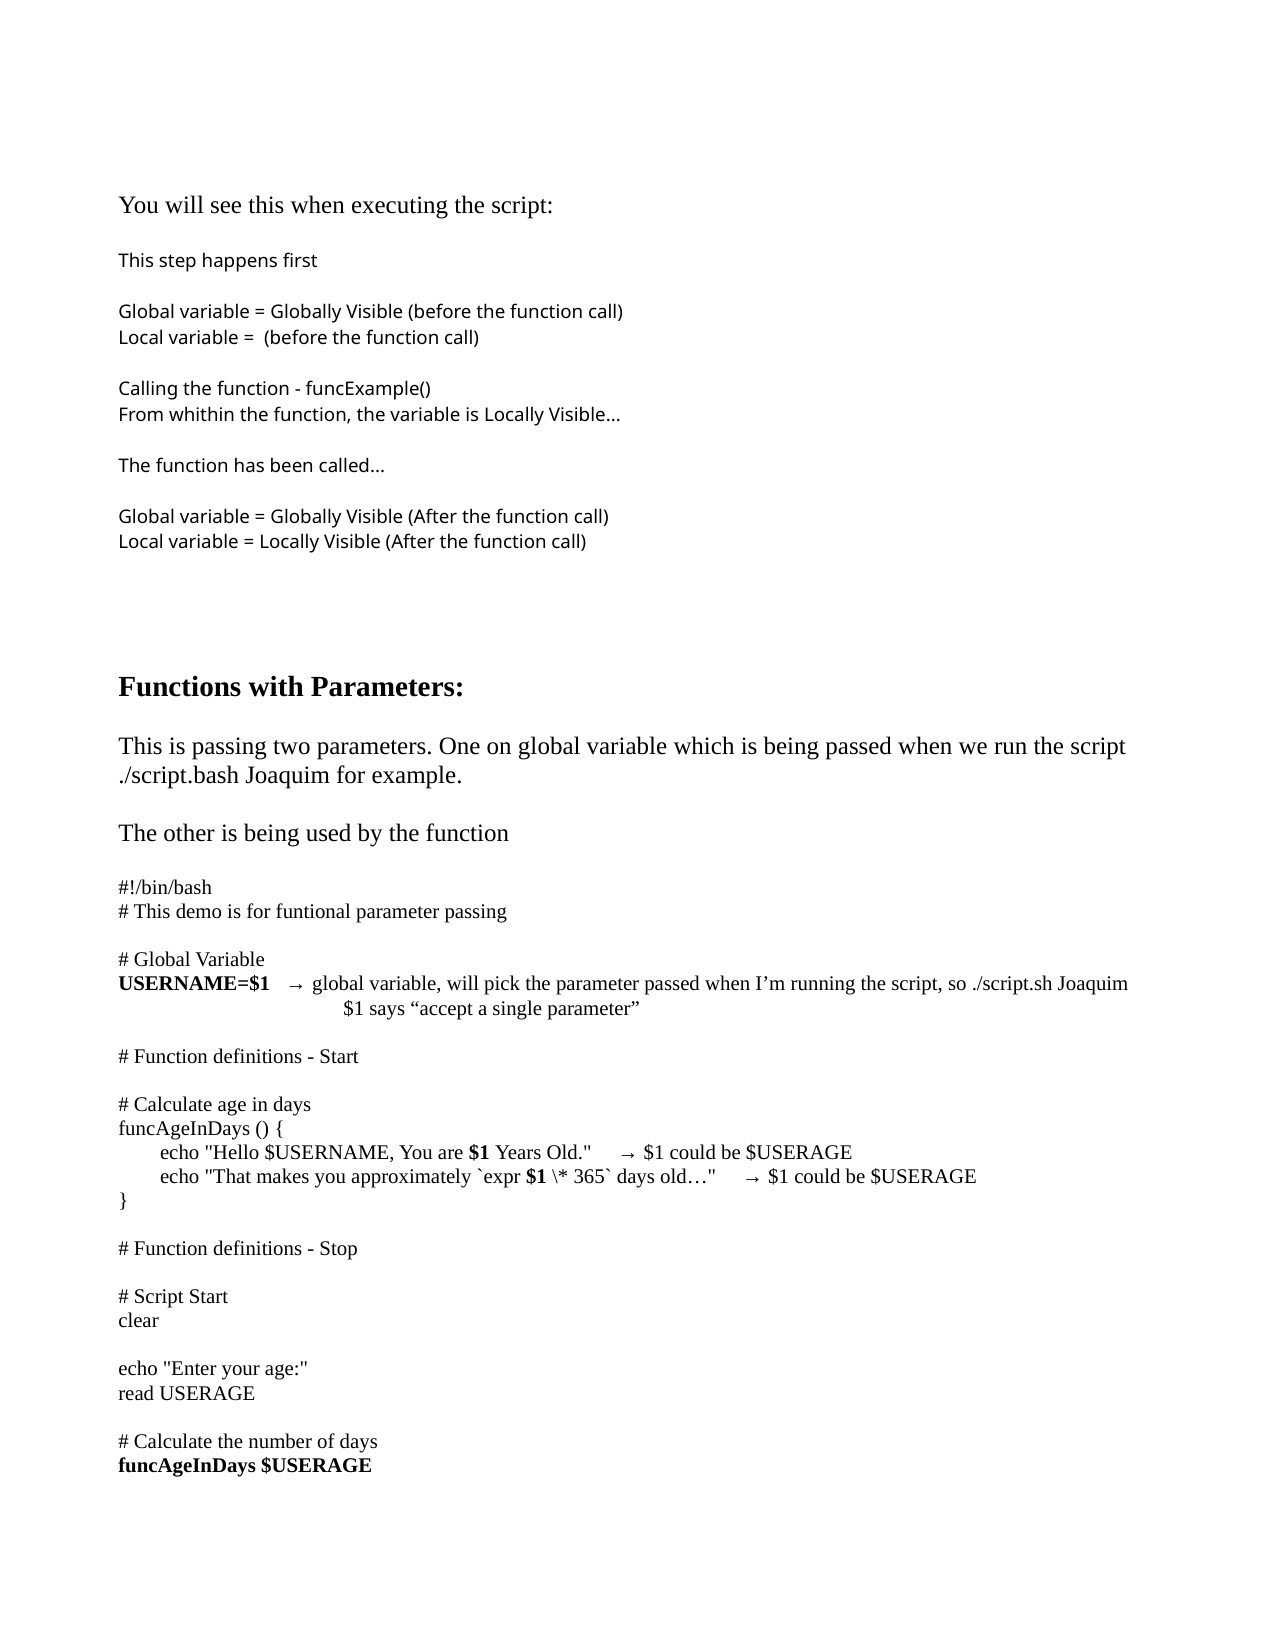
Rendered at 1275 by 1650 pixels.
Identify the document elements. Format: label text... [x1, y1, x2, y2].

text The function has been called... [118, 452, 1157, 477]
text echo "That makes you approximately `expr $1 \* 365` days old…" → $1 could be $USERAGE [118, 1164, 1157, 1188]
text # Calculate the number of days [118, 1428, 1157, 1453]
text # This demo is for funtional parameter passing [118, 899, 1157, 923]
text echo "Enter your age:" [118, 1356, 1157, 1380]
text funcAgeInDays () { [118, 1116, 1157, 1140]
text # Calculate age in days [118, 1092, 1157, 1116]
text Global variable = Globally Visible (before the function call) [118, 299, 1157, 324]
text #!/bin/bash [118, 875, 1157, 899]
text USERNAME=$1 → global variable, will pick the parameter passed when I’m running the script, so ./script.sh Joaquim [118, 971, 1157, 995]
text ./script.bash Joaquim for example. [118, 760, 1157, 789]
text This step happens first [118, 248, 1157, 273]
text The other is being used by the function [118, 818, 1157, 846]
text read USERAGE [118, 1380, 1157, 1404]
text Local variable = (before the function call) [118, 324, 1157, 350]
text Calling the function - funcExample() [118, 375, 1157, 401]
text Global variable = Globally Visible (After the function call) [118, 503, 1157, 528]
text You will see this when executing the script: [118, 190, 1157, 219]
text Functions with Parameters: [118, 669, 1157, 703]
text From whithin the function, the variable is Locally Visible... [118, 401, 1157, 426]
text funcAgeInDays $USERAGE [118, 1453, 1157, 1477]
text $1 says “accept a single parameter” [118, 995, 1157, 1019]
text # Function definitions - Stop [118, 1236, 1157, 1260]
text # Function definitions - Start [118, 1043, 1157, 1068]
text clear [118, 1308, 1157, 1332]
text This is passing two parameters. One on global variable which is being passed when we run the script [118, 731, 1157, 760]
text echo "Hello $USERNAME, You are $1 Years Old." → $1 could be $USERAGE [118, 1140, 1157, 1164]
text } [118, 1188, 1157, 1212]
text # Script Start [118, 1284, 1157, 1308]
text # Global Variable [118, 947, 1157, 971]
text Local variable = Locally Visible (After the function call) [118, 528, 1157, 554]
